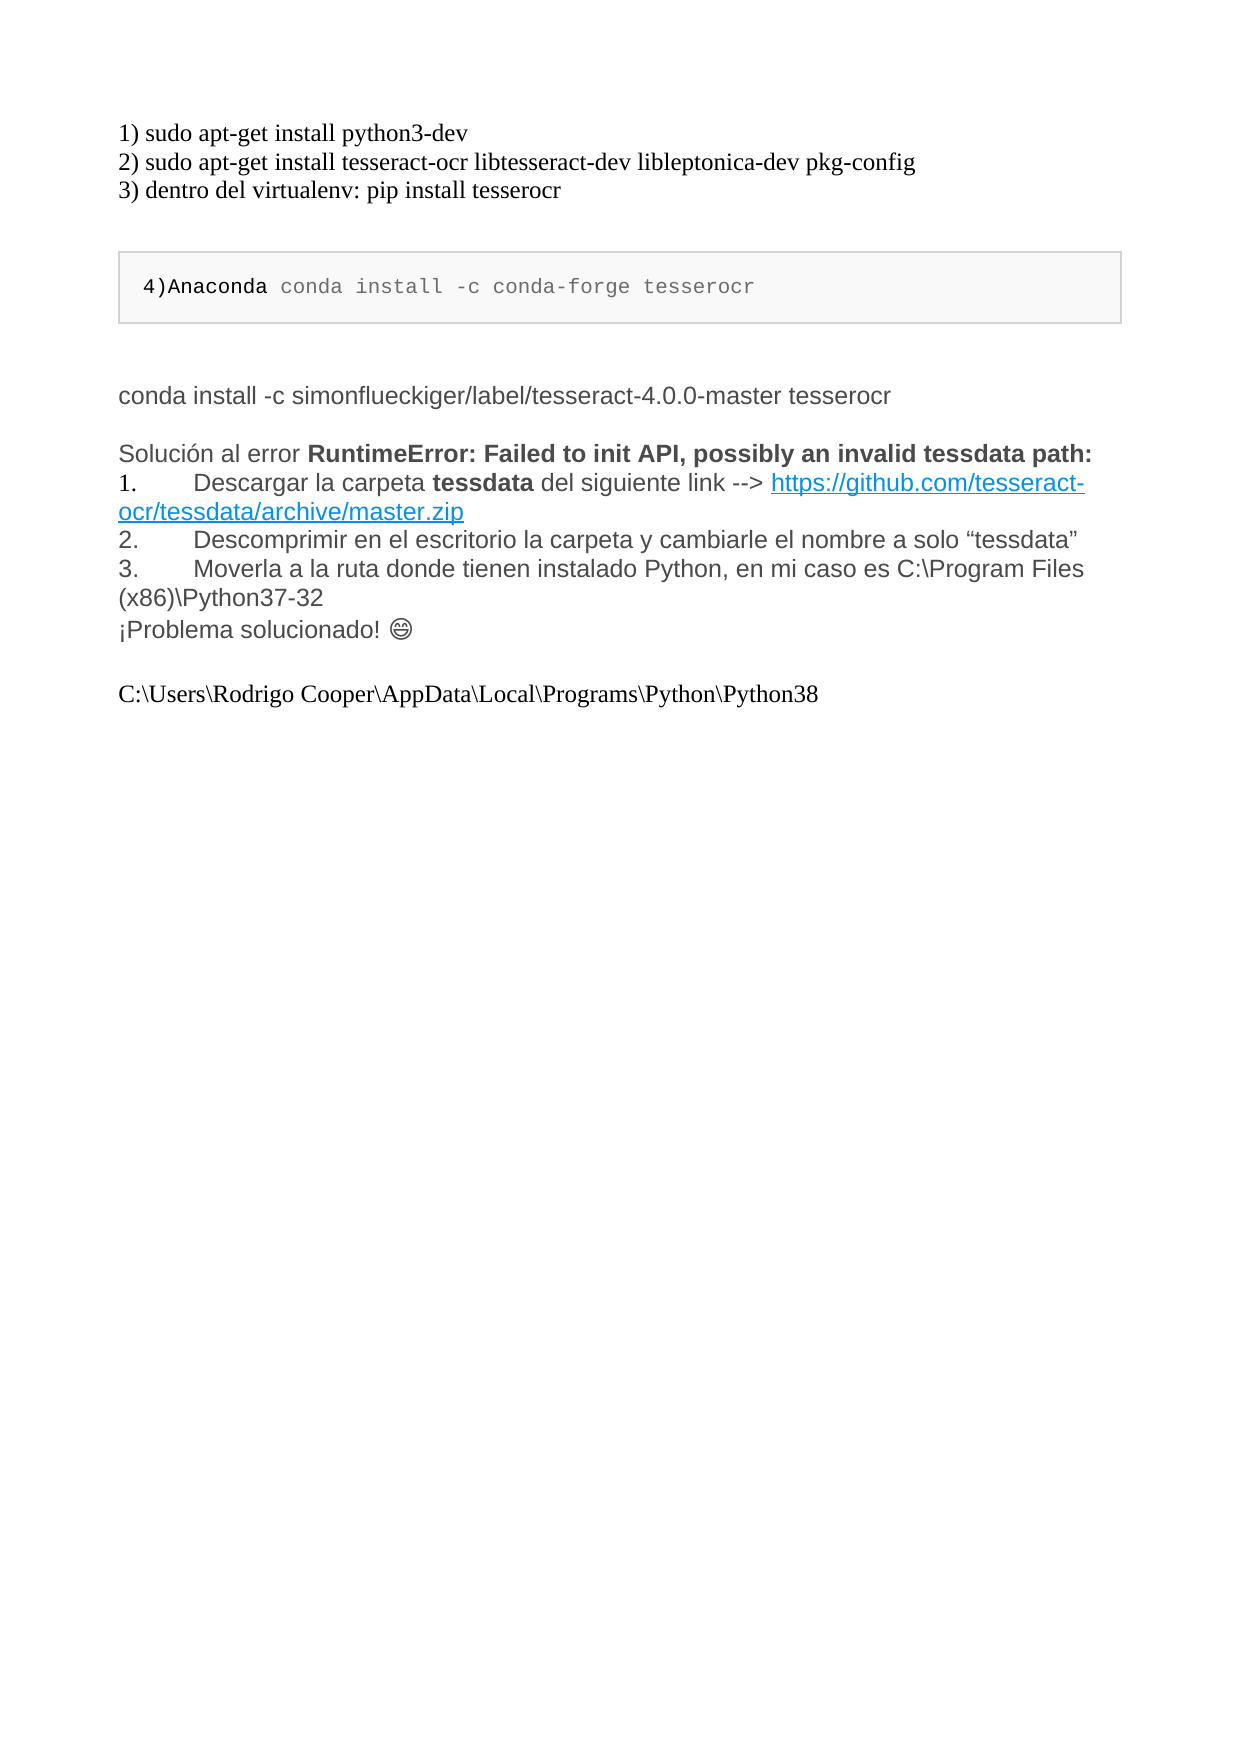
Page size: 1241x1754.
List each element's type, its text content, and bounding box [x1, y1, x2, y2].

text 1) sudo apt-get install python3-dev [118, 118, 1122, 147]
text C:\Users\Rodrigo Cooper\AppData\Local\Programs\Python\Python38 [118, 679, 1122, 708]
text ¡Problema solucionado! 😄 [118, 611, 1122, 646]
list Descomprimir en el escritorio la carpeta y cambiarle el nombre a solo “tessdata” [118, 525, 1122, 554]
text 2) sudo apt-get install tesseract-ocr libtesseract-dev libleptonica-dev pkg-config [118, 147, 1122, 176]
text Solución al error RuntimeError: Failed to init API, possibly an invalid tessdata path: [118, 439, 1122, 468]
list Descargar la carpeta tessdata del siguiente link --> https://github.com/tesseract-ocr/tessdata/archive/master.zip [118, 468, 1122, 525]
text 3) dentro del virtualenv: pip install tesserocr [118, 176, 1122, 204]
list Moverla a la ruta donde tienen instalado Python, en mi caso es C:\Program Files (x86)\Python37-32 [118, 554, 1122, 611]
text conda install -c simonflueckiger/label/tesseract-4.0.0-master tesserocr [118, 381, 1122, 410]
text 4)Anaconda conda install -c conda-forge tesserocr [120, 253, 1120, 322]
